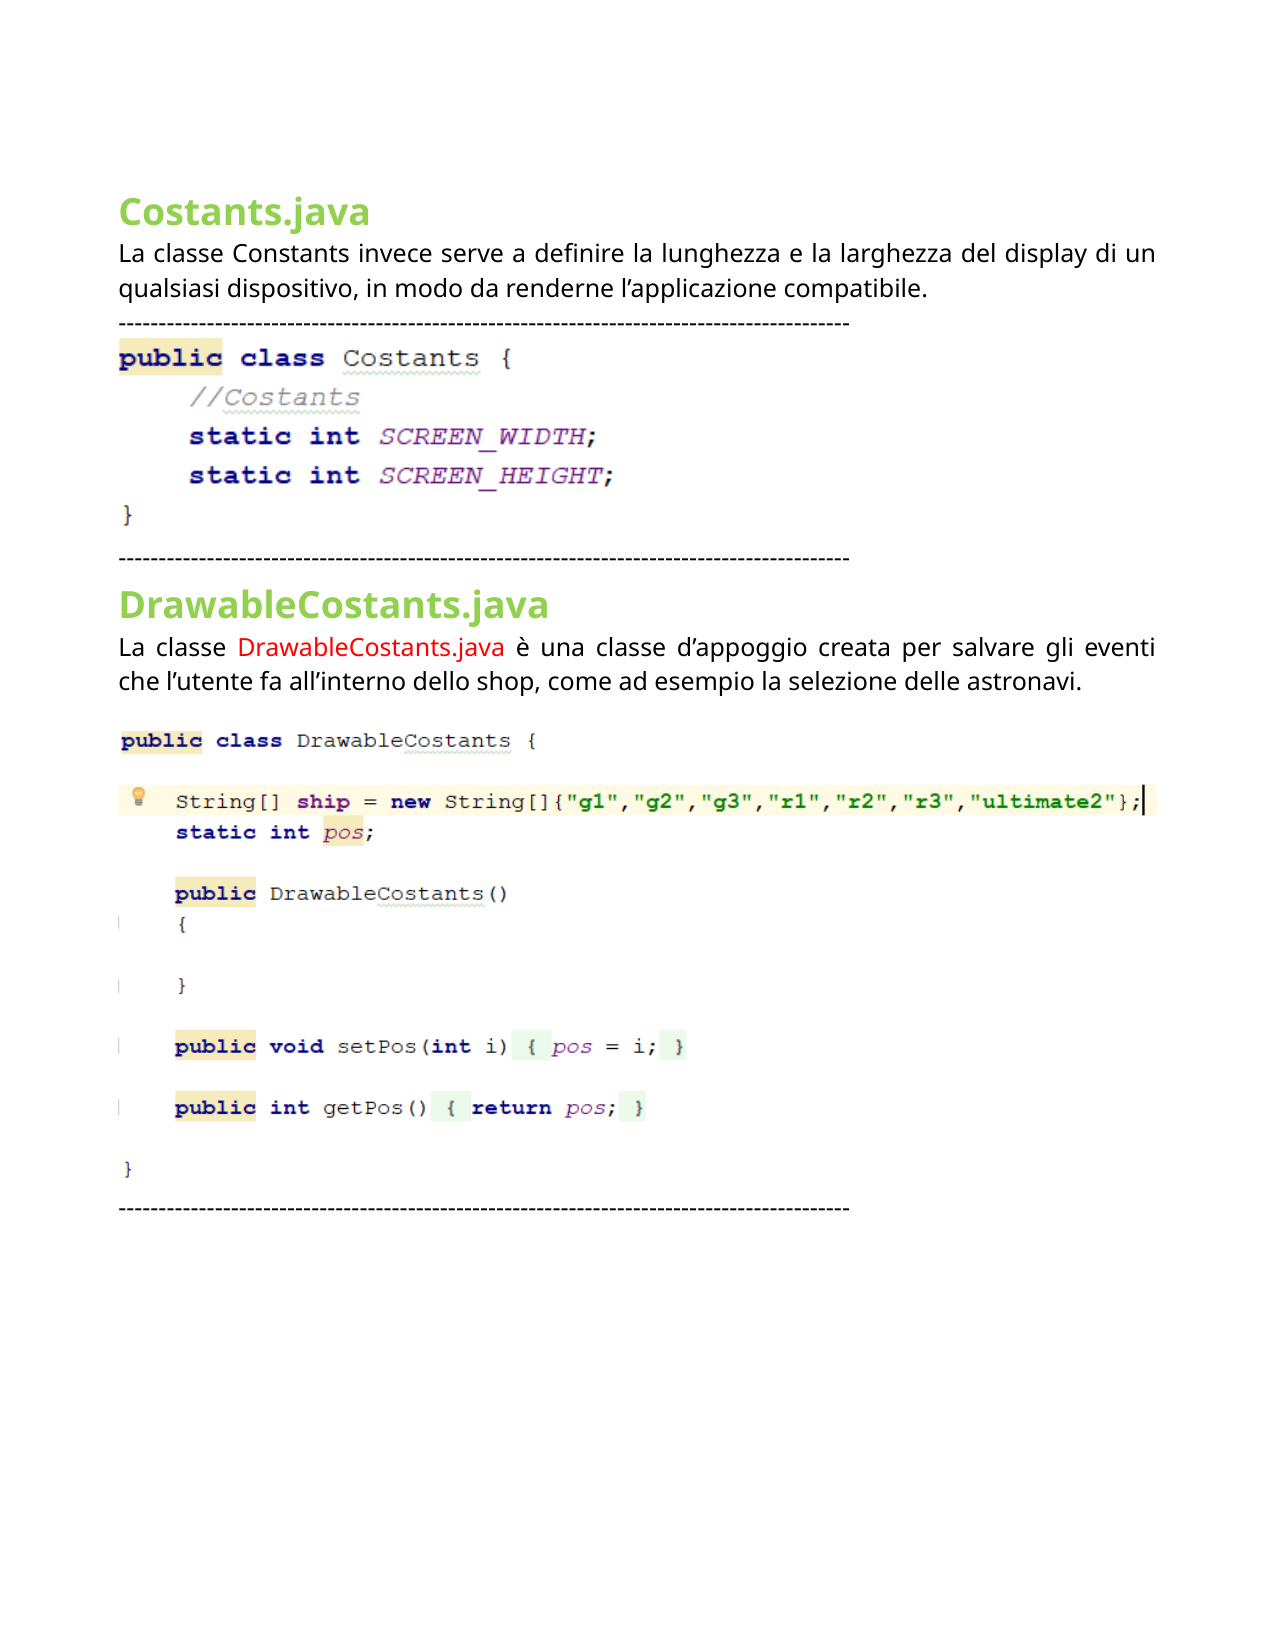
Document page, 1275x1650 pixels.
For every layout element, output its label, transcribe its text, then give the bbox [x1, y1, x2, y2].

text La classe DrawableCostants.java è una classe d’appoggio creata per salvare gli eventi che l’utente fa all’interno dello shop, come ad esempio la selezione delle astronavi. [118, 629, 1157, 697]
text ------------------------------------------------------------------------------------------- [118, 304, 1157, 338]
text ------------------------------------------------------------------------------------------- [118, 540, 1157, 574]
subtitle DrawableCostants.java [118, 578, 1157, 629]
subtitle Costants.java [118, 185, 1157, 236]
text ------------------------------------------------------------------------------------------- [118, 1190, 1157, 1224]
text La classe Constants invece serve a definire la lunghezza e la larghezza del display di un qualsiasi dispositivo, in modo da renderne l’applicazione compatibile. [118, 236, 1157, 304]
